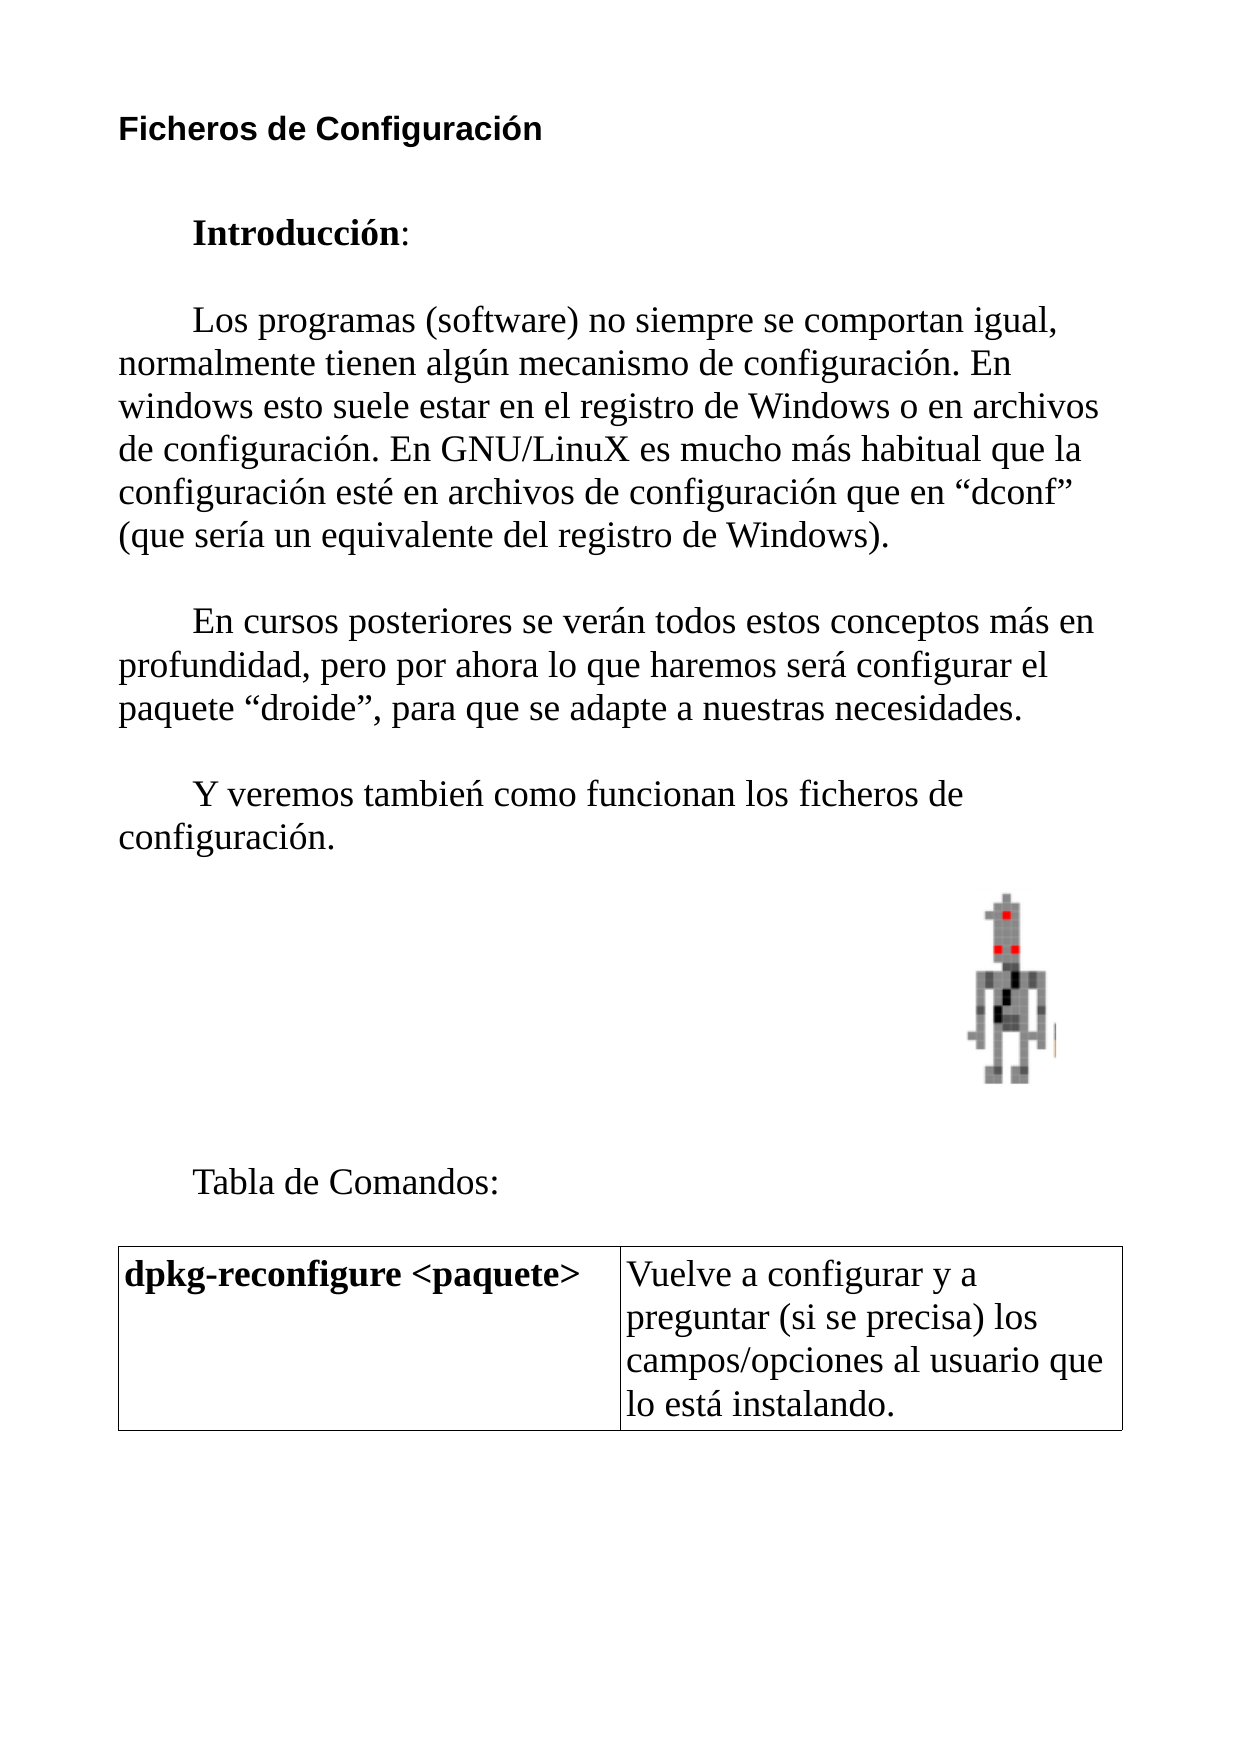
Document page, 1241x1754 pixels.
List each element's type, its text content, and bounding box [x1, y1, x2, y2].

text En cursos posteriores se verán todos estos conceptos más en profundidad, pero por ahora lo que haremos será configurar el paquete “droide”, para que se adapte a nuestras necesidades. [118, 599, 1122, 728]
text Introducción: [118, 211, 1122, 254]
text Tabla de Comandos: [118, 1159, 1122, 1203]
text Los programas (software) no siempre se comportan igual, normalmente tienen algún mecanismo de configuración. En windows esto suele estar en el registro de Windows o en archivos de configuración. En GNU/LinuX es mucho más habitual que la configuración esté en archivos de configuración que en “dconf” (que sería un equivalente del registro de Windows). [118, 297, 1122, 556]
subtitle Ficheros de Configuración [118, 109, 1122, 147]
text Y veremos tambień como funcionan los ficheros de configuración. [118, 771, 1122, 858]
table_header dpkg-reconfigure <paquete> [119, 1247, 620, 1430]
table_header Vuelve a configurar y a preguntar (si se precisa) los campos/opciones al usuario que lo está instalando. [621, 1247, 1122, 1430]
picture [965, 888, 1057, 1106]
